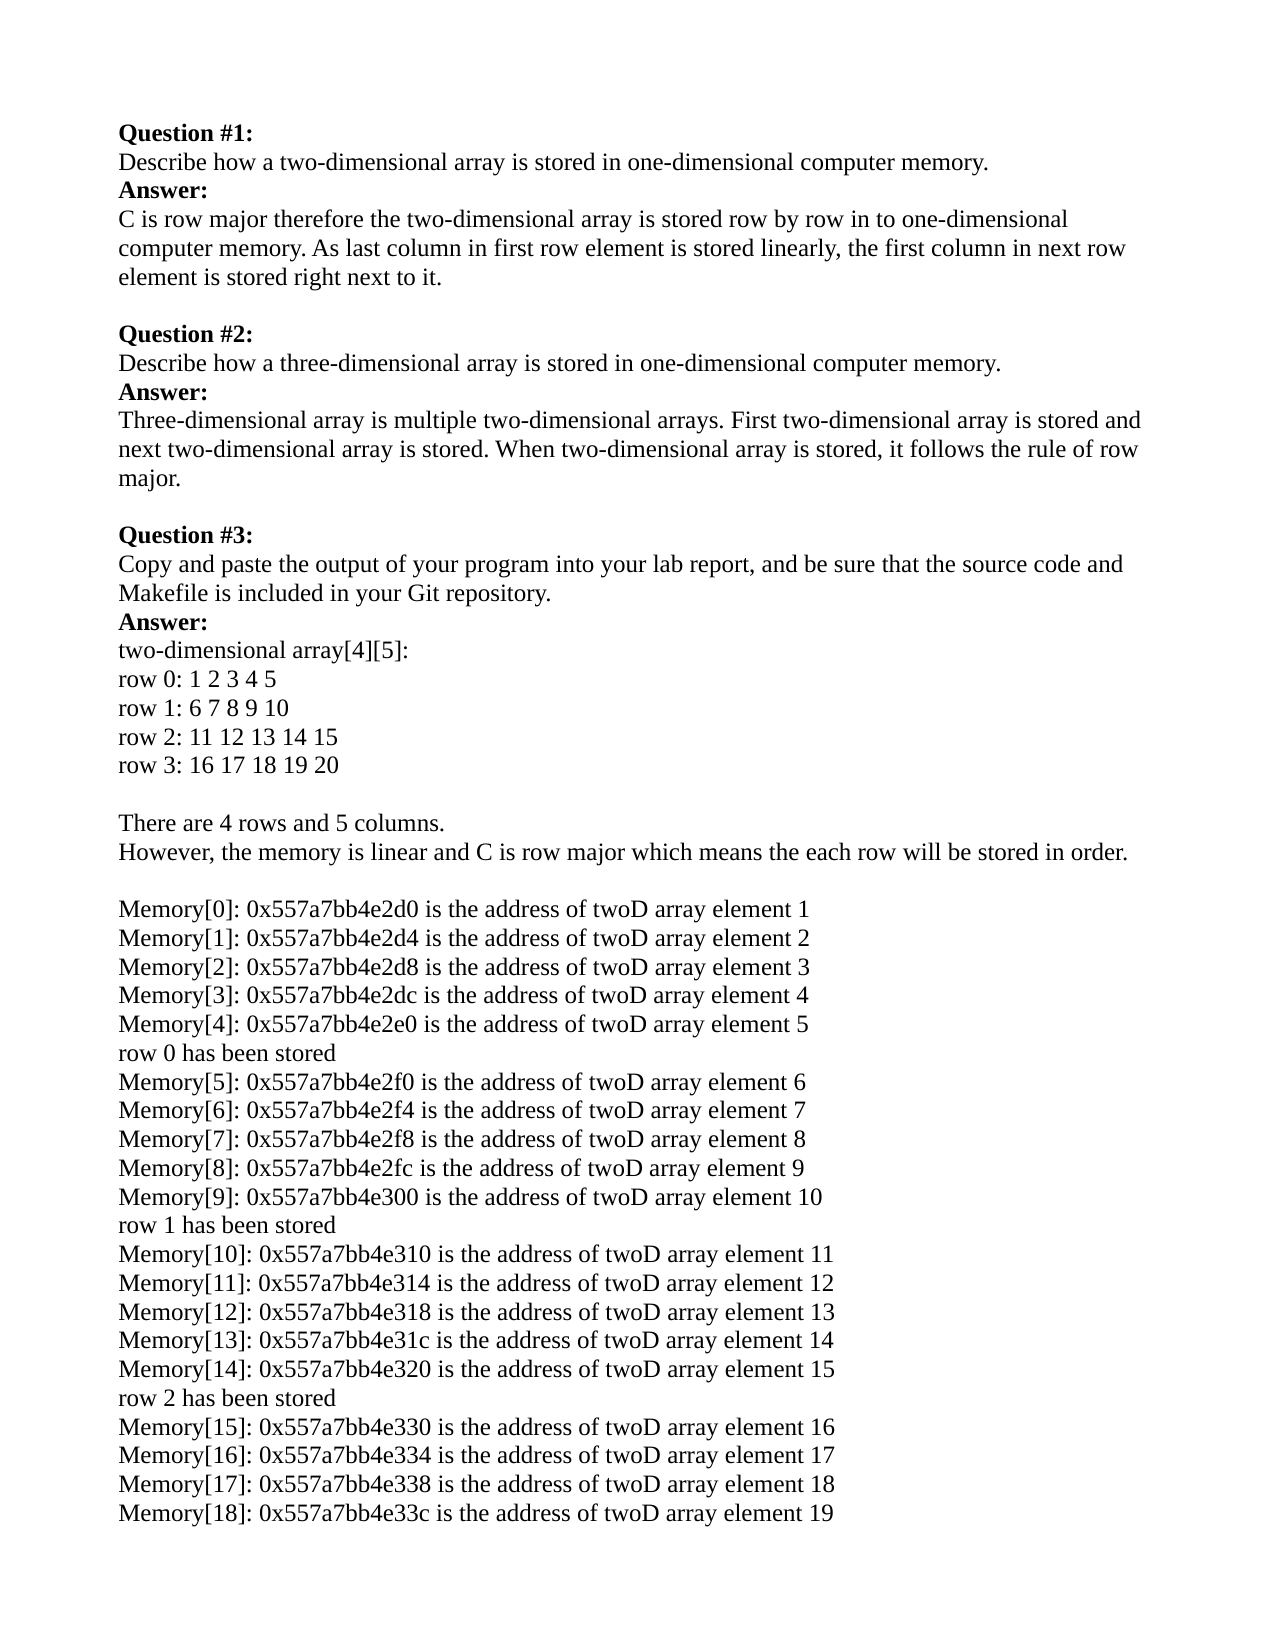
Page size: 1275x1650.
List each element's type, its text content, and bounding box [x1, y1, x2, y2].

text Answer: [118, 176, 1157, 204]
text Memory[5]: 0x557a7bb4e2f0 is the address of twoD array element 6 [118, 1067, 1157, 1096]
text two-dimensional array[4][5]: [118, 636, 1157, 664]
text row 1: 6 7 8 9 10 [118, 693, 1157, 722]
text Memory[1]: 0x557a7bb4e2d4 is the address of twoD array element 2 [118, 923, 1157, 952]
text Memory[11]: 0x557a7bb4e314 is the address of twoD array element 12 [118, 1268, 1157, 1297]
text Memory[2]: 0x557a7bb4e2d8 is the address of twoD array element 3 [118, 952, 1157, 981]
text Question #1: [118, 118, 1157, 147]
text Question #3: [118, 521, 1157, 549]
text row 3: 16 17 18 19 20 [118, 751, 1157, 779]
text row 0: 1 2 3 4 5 [118, 664, 1157, 693]
text Memory[13]: 0x557a7bb4e31c is the address of twoD array element 14 [118, 1326, 1157, 1354]
text Memory[7]: 0x557a7bb4e2f8 is the address of twoD array element 8 [118, 1124, 1157, 1153]
text Memory[0]: 0x557a7bb4e2d0 is the address of twoD array element 1 [118, 894, 1157, 923]
text C is row major therefore the two-dimensional array is stored row by row in to one-dimensional computer memory. As last column in first row element is stored linearly, the first column in next row element is stored right next to it. [118, 204, 1157, 291]
text Memory[14]: 0x557a7bb4e320 is the address of twoD array element 15 [118, 1354, 1157, 1383]
text Question #2: [118, 319, 1157, 348]
text Memory[3]: 0x557a7bb4e2dc is the address of twoD array element 4 [118, 981, 1157, 1009]
text Memory[4]: 0x557a7bb4e2e0 is the address of twoD array element 5 [118, 1009, 1157, 1038]
text Copy and paste the output of your program into your lab report, and be sure that the source code and Makefile is included in your Git repository. [118, 549, 1157, 607]
text Memory[18]: 0x557a7bb4e33c is the address of twoD array element 19 [118, 1498, 1157, 1527]
text row 1 has been stored [118, 1211, 1157, 1239]
text Three-dimensional array is multiple two-dimensional arrays. First two-dimensional array is stored and next two-dimensional array is stored. When two-dimensional array is stored, it follows the rule of row major. [118, 406, 1157, 492]
text row 2 has been stored [118, 1383, 1157, 1412]
text Memory[6]: 0x557a7bb4e2f4 is the address of twoD array element 7 [118, 1096, 1157, 1124]
text Describe how a three-dimensional array is stored in one-dimensional computer memory. [118, 348, 1157, 377]
text Memory[12]: 0x557a7bb4e318 is the address of twoD array element 13 [118, 1297, 1157, 1326]
text row 2: 11 12 13 14 15 [118, 722, 1157, 751]
text Describe how a two-dimensional array is stored in one-dimensional computer memory. [118, 147, 1157, 176]
text Memory[9]: 0x557a7bb4e300 is the address of twoD array element 10 [118, 1182, 1157, 1211]
text Memory[16]: 0x557a7bb4e334 is the address of twoD array element 17 [118, 1441, 1157, 1469]
text Memory[10]: 0x557a7bb4e310 is the address of twoD array element 11 [118, 1239, 1157, 1268]
text Memory[8]: 0x557a7bb4e2fc is the address of twoD array element 9 [118, 1153, 1157, 1182]
text Memory[17]: 0x557a7bb4e338 is the address of twoD array element 18 [118, 1469, 1157, 1498]
text row 0 has been stored [118, 1038, 1157, 1067]
text However, the memory is linear and C is row major which means the each row will be stored in order. [118, 837, 1157, 866]
text Memory[15]: 0x557a7bb4e330 is the address of twoD array element 16 [118, 1412, 1157, 1441]
text Answer: [118, 607, 1157, 636]
text There are 4 rows and 5 columns. [118, 808, 1157, 837]
text Answer: [118, 377, 1157, 406]
